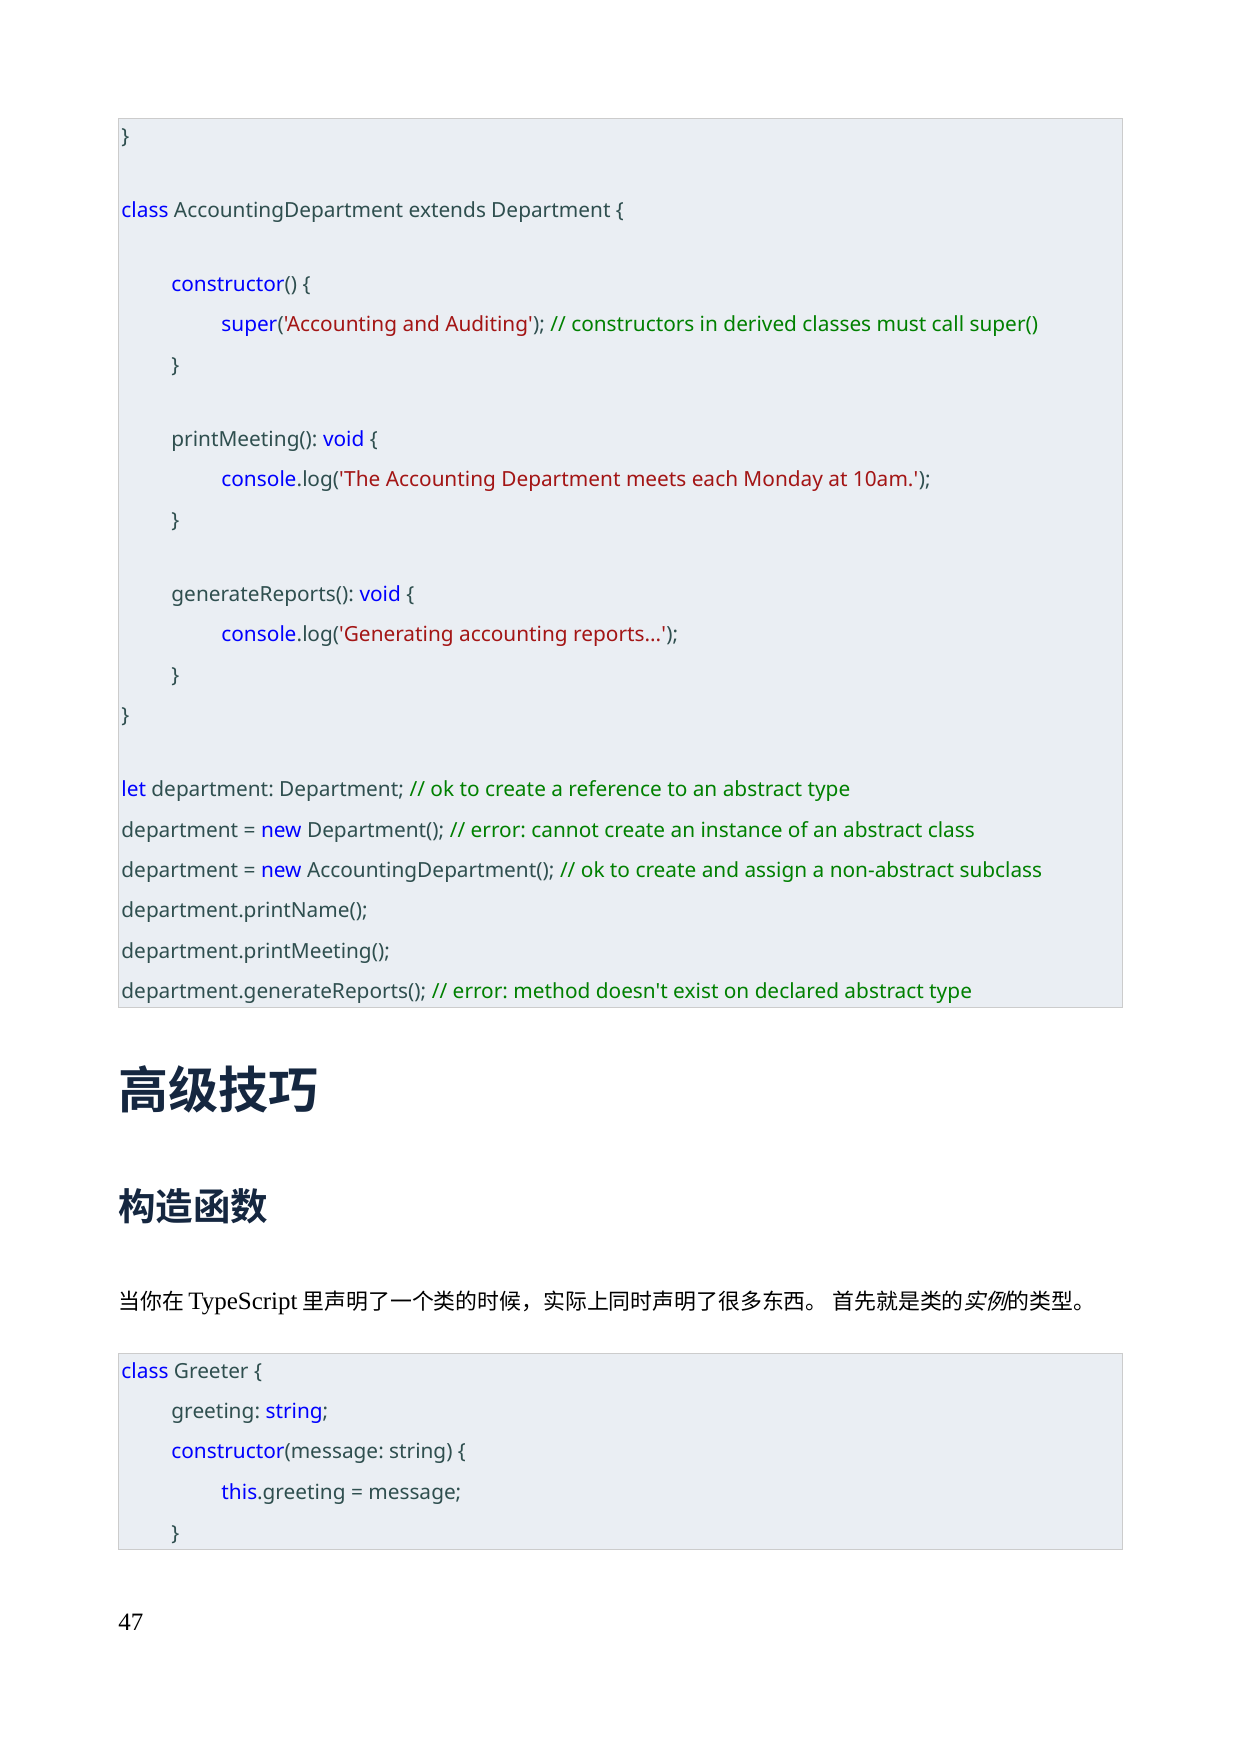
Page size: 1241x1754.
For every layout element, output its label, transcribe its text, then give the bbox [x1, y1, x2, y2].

text } [119, 657, 1122, 689]
text generateReports(): void { [119, 576, 1122, 608]
subtitle 高级技巧 [118, 1051, 1122, 1123]
text let department: Department; // ok to create a reference to an abstract type [119, 771, 1122, 803]
text 当你在TypeScript里声明了一个类的时候，实际上同时声明了很多东西。 首先就是类的实例的类型。 [118, 1284, 1122, 1315]
text console.log('The Accounting Department meets each Monday at 10am.'); [119, 461, 1122, 493]
text } [119, 502, 1122, 533]
text class AccountingDepartment extends Department { [119, 192, 1122, 223]
text department.generateReports(); // error: method doesn't exist on declared abstract type [119, 973, 1122, 1007]
text console.log('Generating accounting reports...'); [119, 617, 1122, 648]
text this.greeting = message; [119, 1474, 1122, 1506]
text department.printMeeting(); [119, 933, 1122, 964]
text department.printName(); [119, 892, 1122, 924]
text constructor(message: string) { [119, 1434, 1122, 1465]
subtitle 构造函数 [118, 1177, 1122, 1231]
text greeting: string; [119, 1393, 1122, 1425]
text department = new AccountingDepartment(); // ok to create and assign a non-abstract subclass [119, 852, 1122, 883]
text super('Accounting and Auditing'); // constructors in derived classes must call super() [119, 306, 1122, 338]
text printMeeting(): void { [119, 421, 1122, 452]
text constructor() { [119, 266, 1122, 297]
text } [119, 698, 1122, 729]
text } [119, 119, 1122, 149]
text } [119, 1515, 1122, 1549]
text class Greeter { [119, 1354, 1122, 1384]
text } [119, 347, 1122, 378]
text department = new Department(); // error: cannot create an instance of an abstract class [119, 812, 1122, 843]
